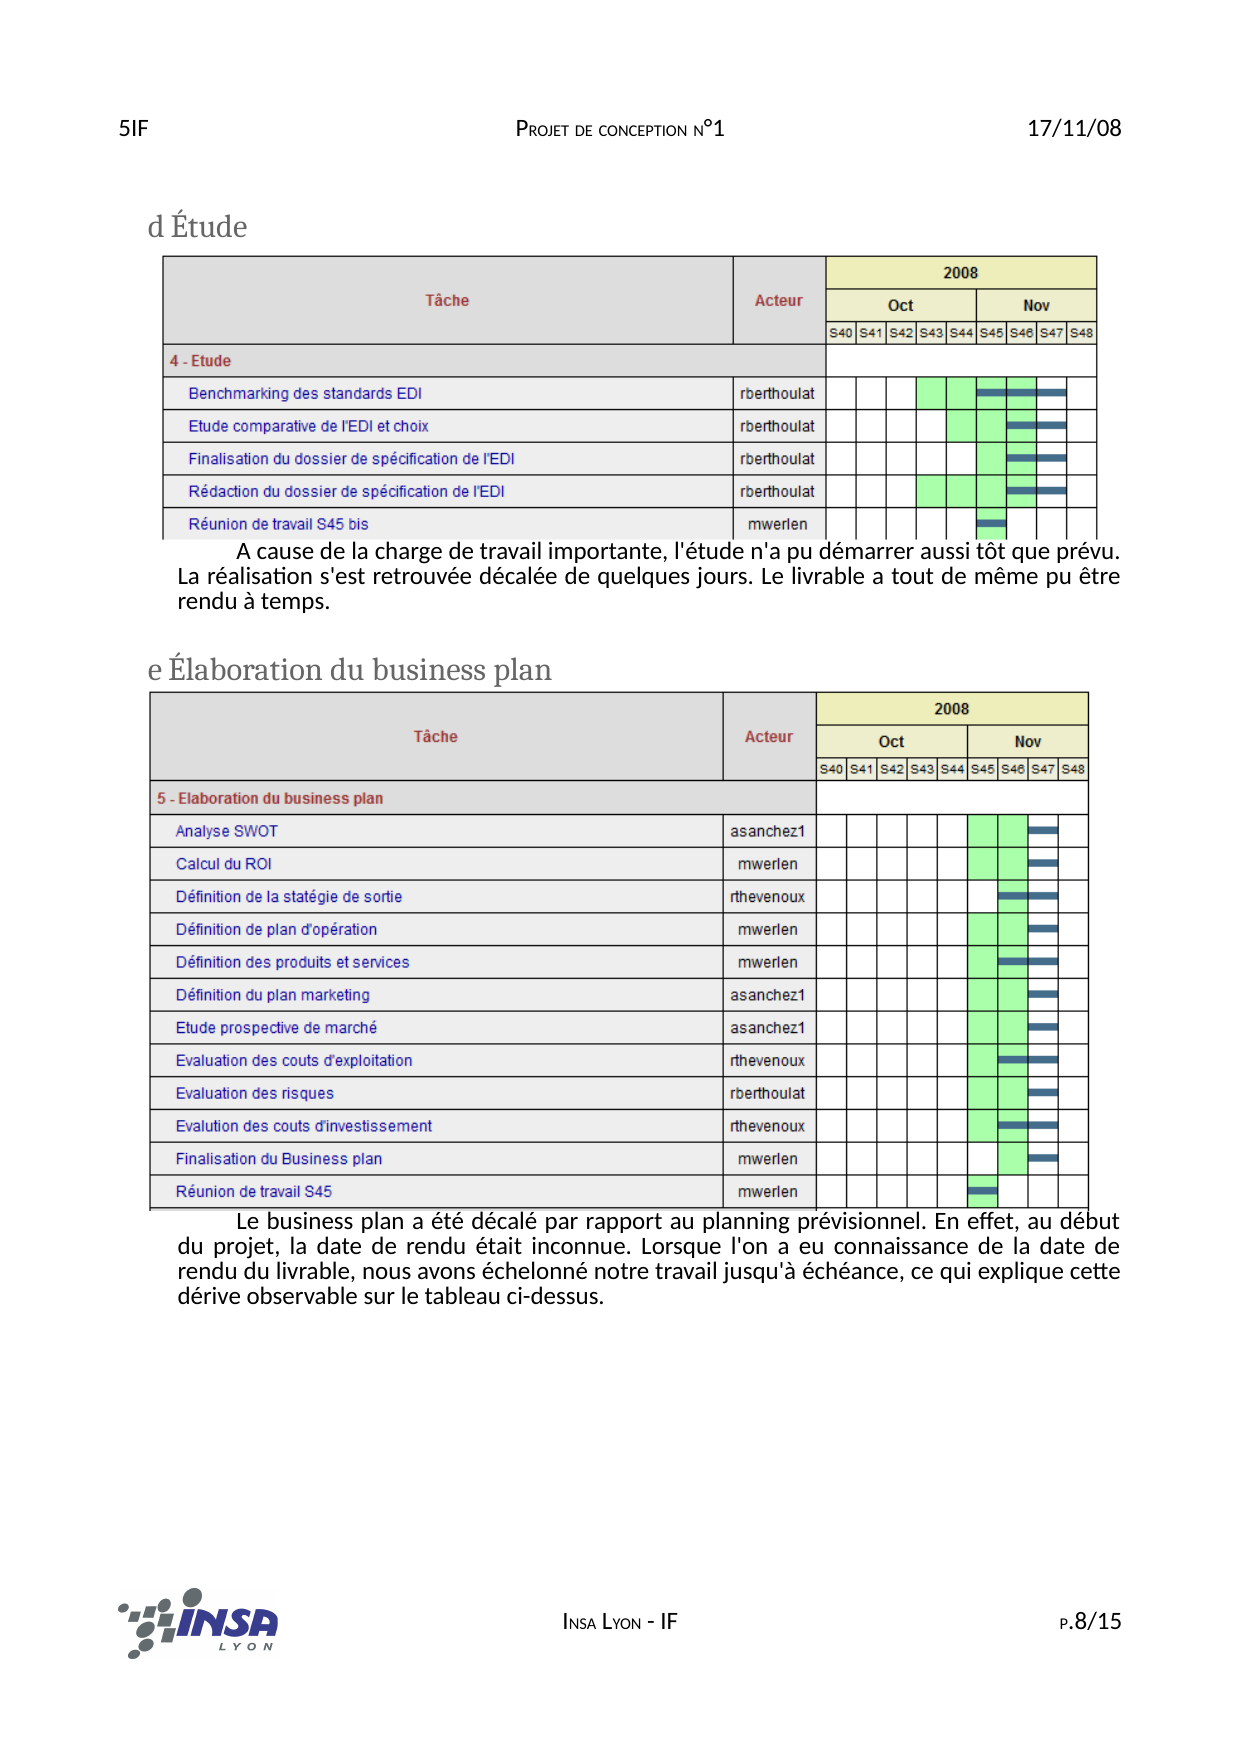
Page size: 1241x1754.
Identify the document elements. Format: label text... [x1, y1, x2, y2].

picture [118, 1588, 278, 1659]
subtitle Étude [118, 208, 1122, 245]
text A cause de la charge de travail importante, l'étude n'a pu démarrer aussi tôt que prévu. La réalisation s'est retrouvée décalée de quelques jours. Le livrable a tout de même pu être rendu à temps. [177, 257, 1122, 616]
picture [160, 252, 1105, 541]
text Le business plan a été décalé par rapport au planning prévisionnel. En effet, au début du projet, la date de rendu était inconnue. Lorsque l'on a eu connaissance de la date de rendu du livrable, nous avons échelonné notre travail jusqu'à échéance, ce qui explique cette dérive observable sur le tableau ci-dessus. [177, 700, 1122, 1310]
picture [147, 688, 1093, 1211]
subtitle Élaboration du business plan [118, 651, 1122, 688]
